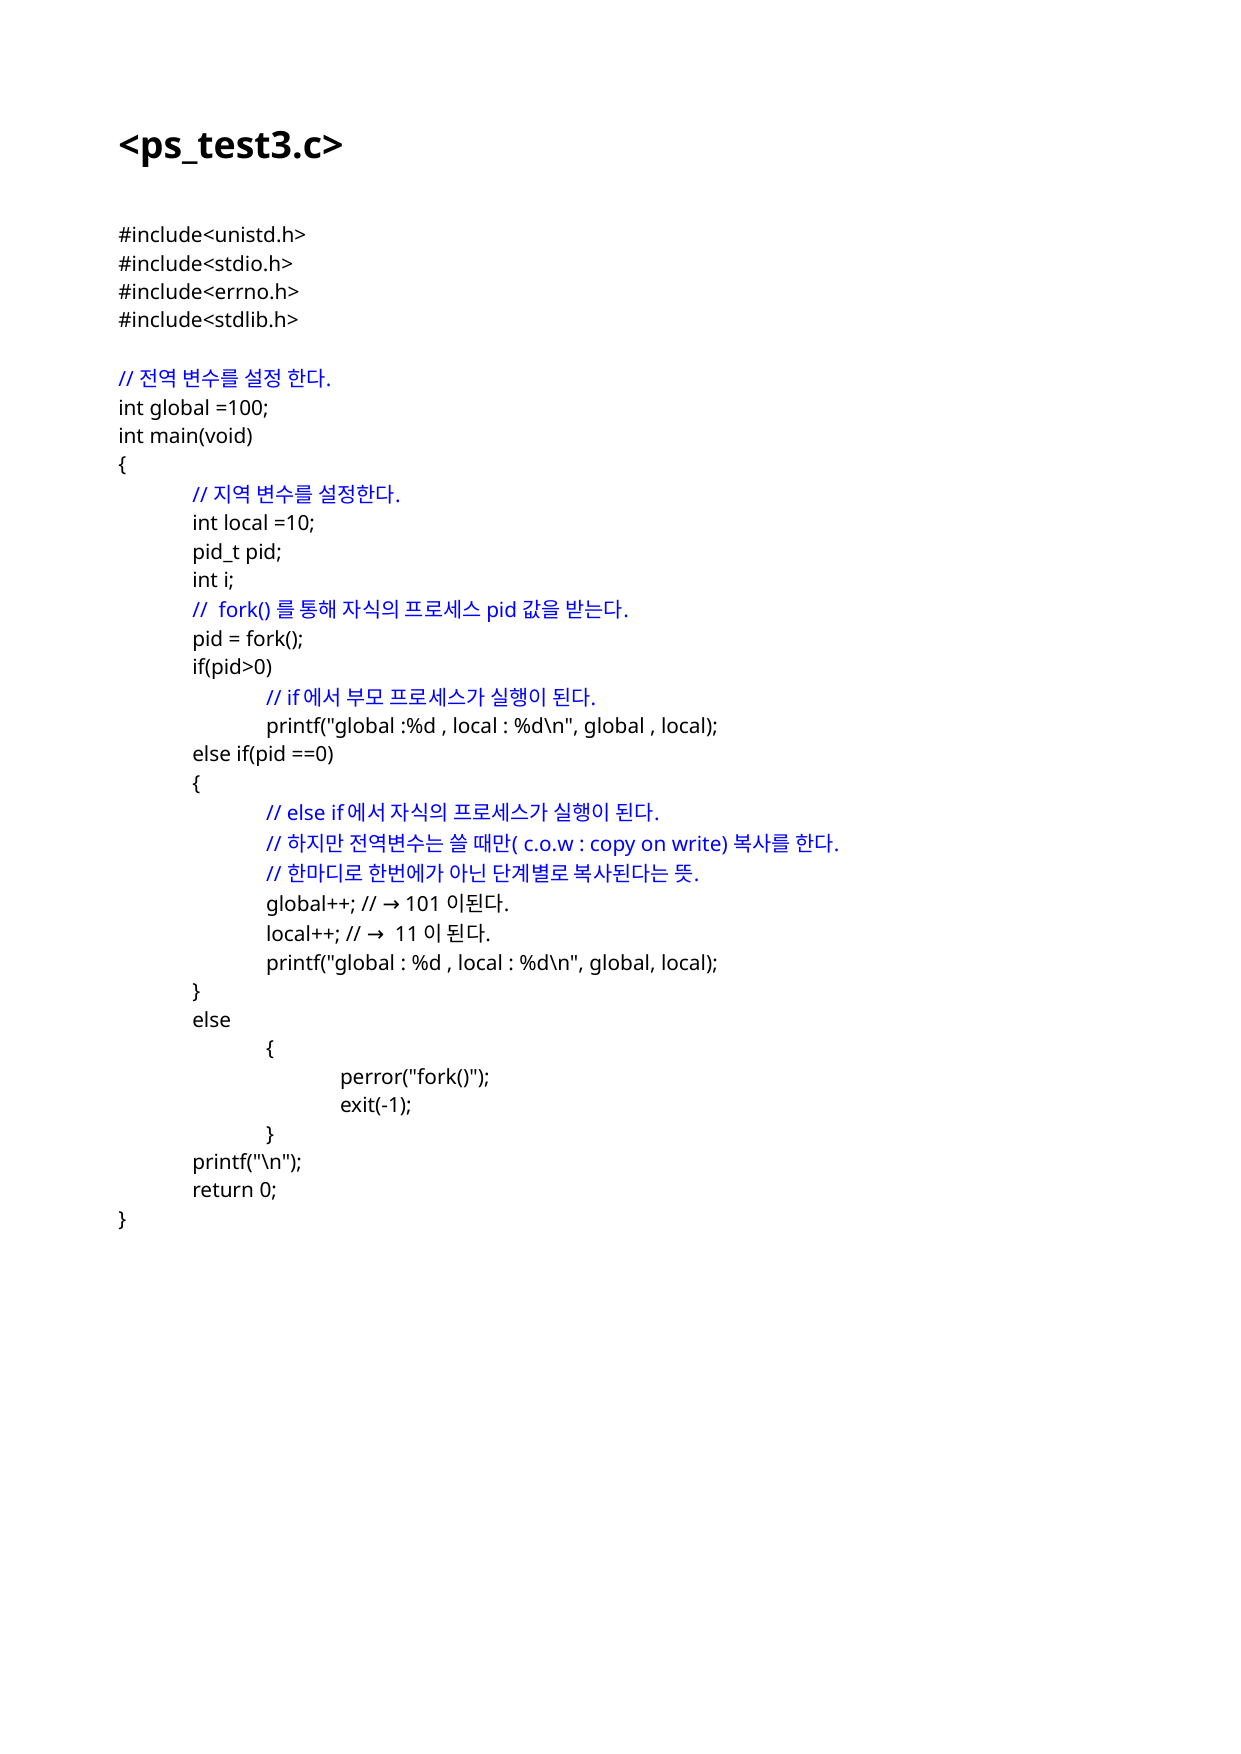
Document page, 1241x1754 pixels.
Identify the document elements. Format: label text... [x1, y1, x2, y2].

text // 하지만 전역변수는 쓸 때만( c.o.w : copy on write) 복사를 한다. [118, 827, 1122, 857]
text local++; // → 11이 된다. [118, 918, 1122, 948]
text { [118, 768, 1122, 796]
text // if에서 부모 프로세스가 실행이 된다. [118, 681, 1122, 711]
text // fork() 를 통해 자식의 프로세스 pid 값을 받는다. [118, 594, 1122, 624]
text exit(-1); [118, 1090, 1122, 1119]
text printf("global :%d , local : %d\n", global , local); [118, 711, 1122, 739]
text // 전역 변수를 설정 한다. [118, 362, 1122, 393]
text pid = fork(); [118, 624, 1122, 652]
text } [118, 1204, 1122, 1232]
text #include<stdio.h> [118, 249, 1122, 277]
text if(pid>0) [118, 652, 1122, 681]
text pid_t pid; [118, 537, 1122, 565]
text // 지역 변수를 설정한다. [118, 478, 1122, 508]
text #include<errno.h> [118, 277, 1122, 306]
text printf("global : %d , local : %d\n", global, local); [118, 948, 1122, 976]
text <ps_test3.c> [118, 118, 1122, 169]
text return 0; [118, 1176, 1122, 1204]
text } [118, 1119, 1122, 1147]
text int main(void) [118, 421, 1122, 449]
text #include<stdlib.h> [118, 306, 1122, 334]
text global++; // → 101 이된다. [118, 887, 1122, 918]
text perror("fork()"); [118, 1062, 1122, 1090]
text int local =10; [118, 508, 1122, 537]
text } [118, 976, 1122, 1005]
text { [118, 449, 1122, 478]
text { [118, 1033, 1122, 1062]
text printf("\n"); [118, 1147, 1122, 1176]
text else [118, 1005, 1122, 1033]
text int global =100; [118, 393, 1122, 421]
text else if(pid ==0) [118, 739, 1122, 768]
text // 한마디로 한번에가 아닌 단계별로 복사된다는 뜻. [118, 857, 1122, 887]
text // else if에서 자식의 프로세스가 실행이 된다. [118, 796, 1122, 827]
text int i; [118, 565, 1122, 594]
text #include<unistd.h> [118, 220, 1122, 249]
